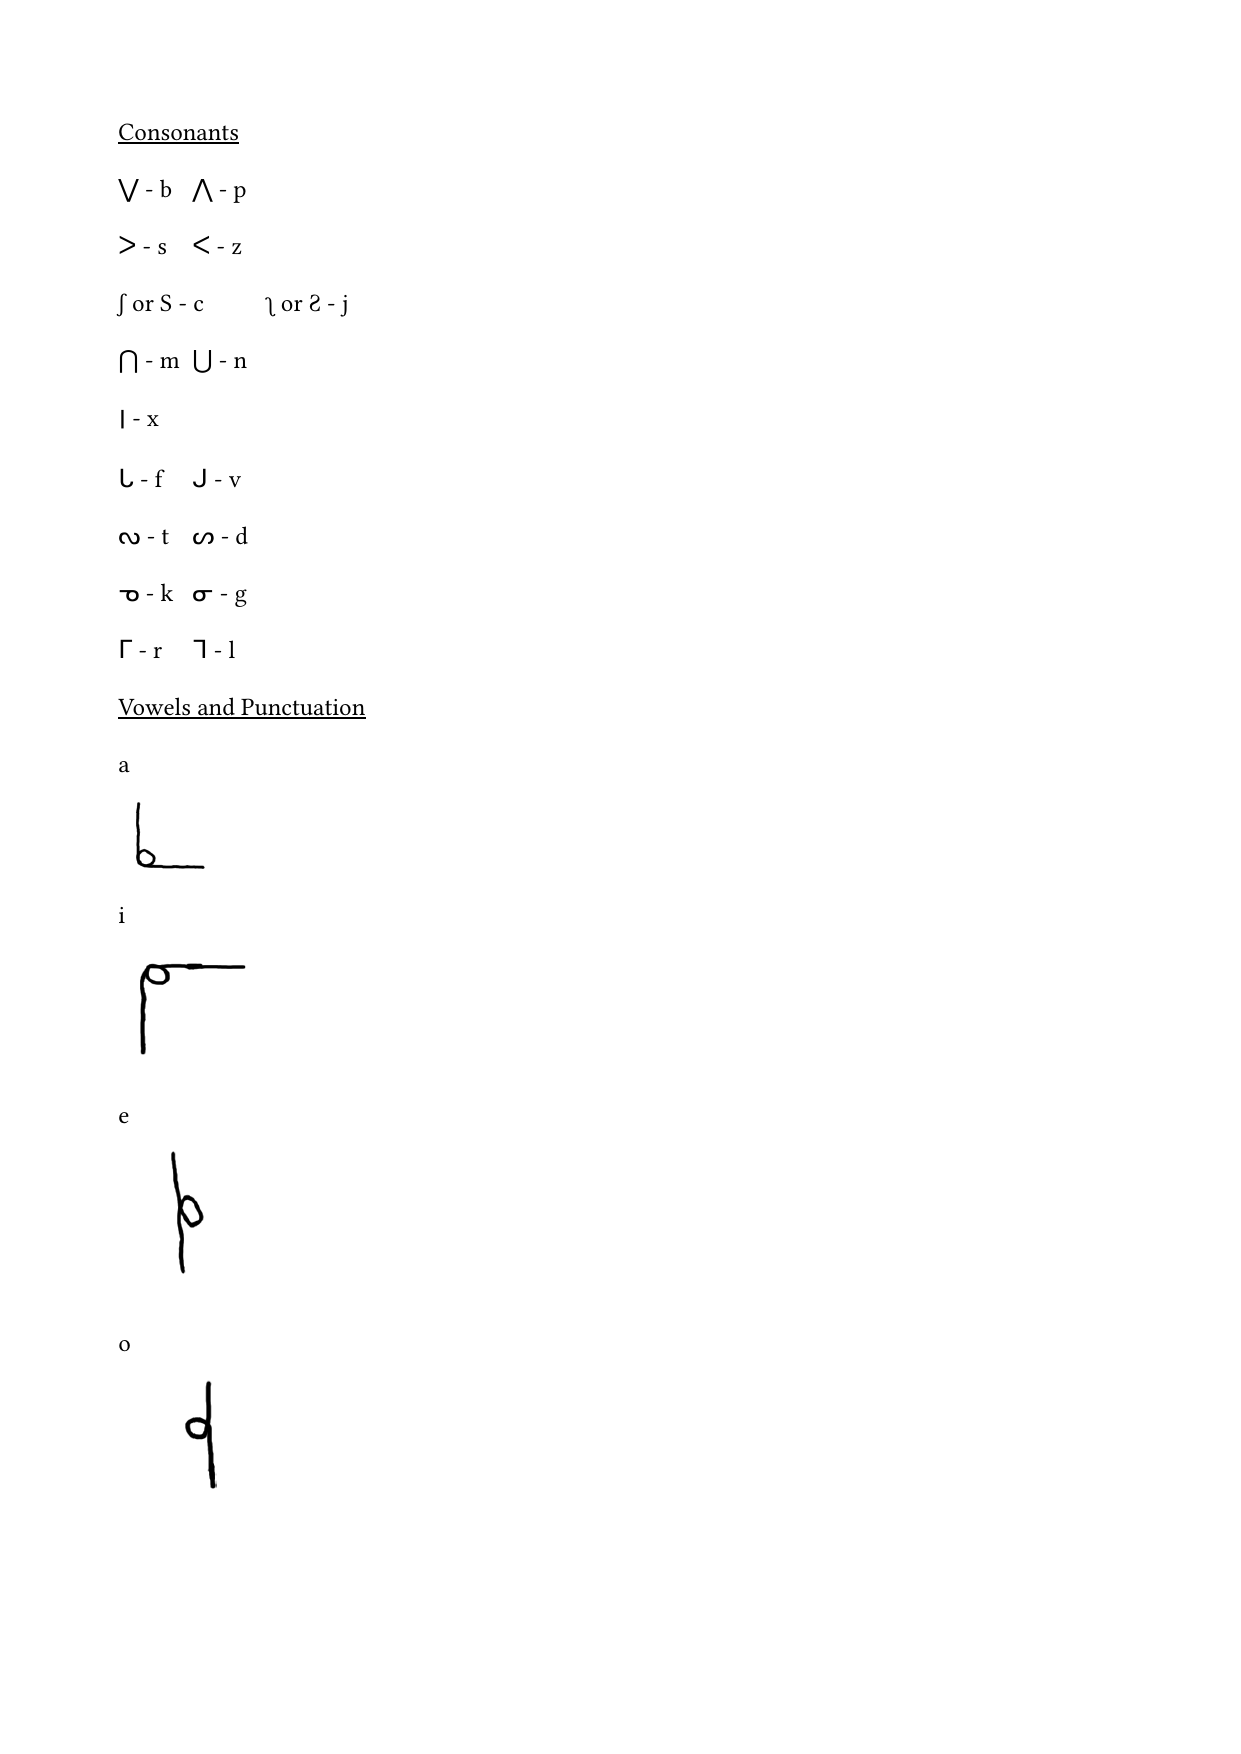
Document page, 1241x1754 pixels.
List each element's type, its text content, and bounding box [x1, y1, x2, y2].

text ᒐ - f ᒍ - v [118, 465, 1122, 493]
picture [122, 790, 214, 873]
text Vowels and Punctuation [118, 693, 1122, 722]
text ᐳ - s ᐸ - z [118, 232, 1122, 261]
picture [126, 1142, 247, 1279]
text ⋁ - b ⋀ - p [118, 175, 1122, 204]
text a [118, 750, 1122, 779]
text ʃ or S - c ʅ or Ƨ - j [118, 289, 1122, 318]
picture [130, 1368, 280, 1496]
text o [118, 1329, 1122, 1358]
text ᒥ - r ᒣ - l [118, 636, 1122, 664]
text Consonants [118, 118, 1122, 147]
picture [126, 955, 253, 1060]
text ׀ - x [118, 403, 1122, 436]
text ᓀ - k ᓂ - g [118, 579, 1122, 607]
text e [118, 1101, 1122, 1129]
text ᔓ - t ᔕ - d [118, 522, 1122, 550]
text ⋂ - m ⋃ - n [118, 346, 1122, 375]
text i [118, 901, 1122, 930]
